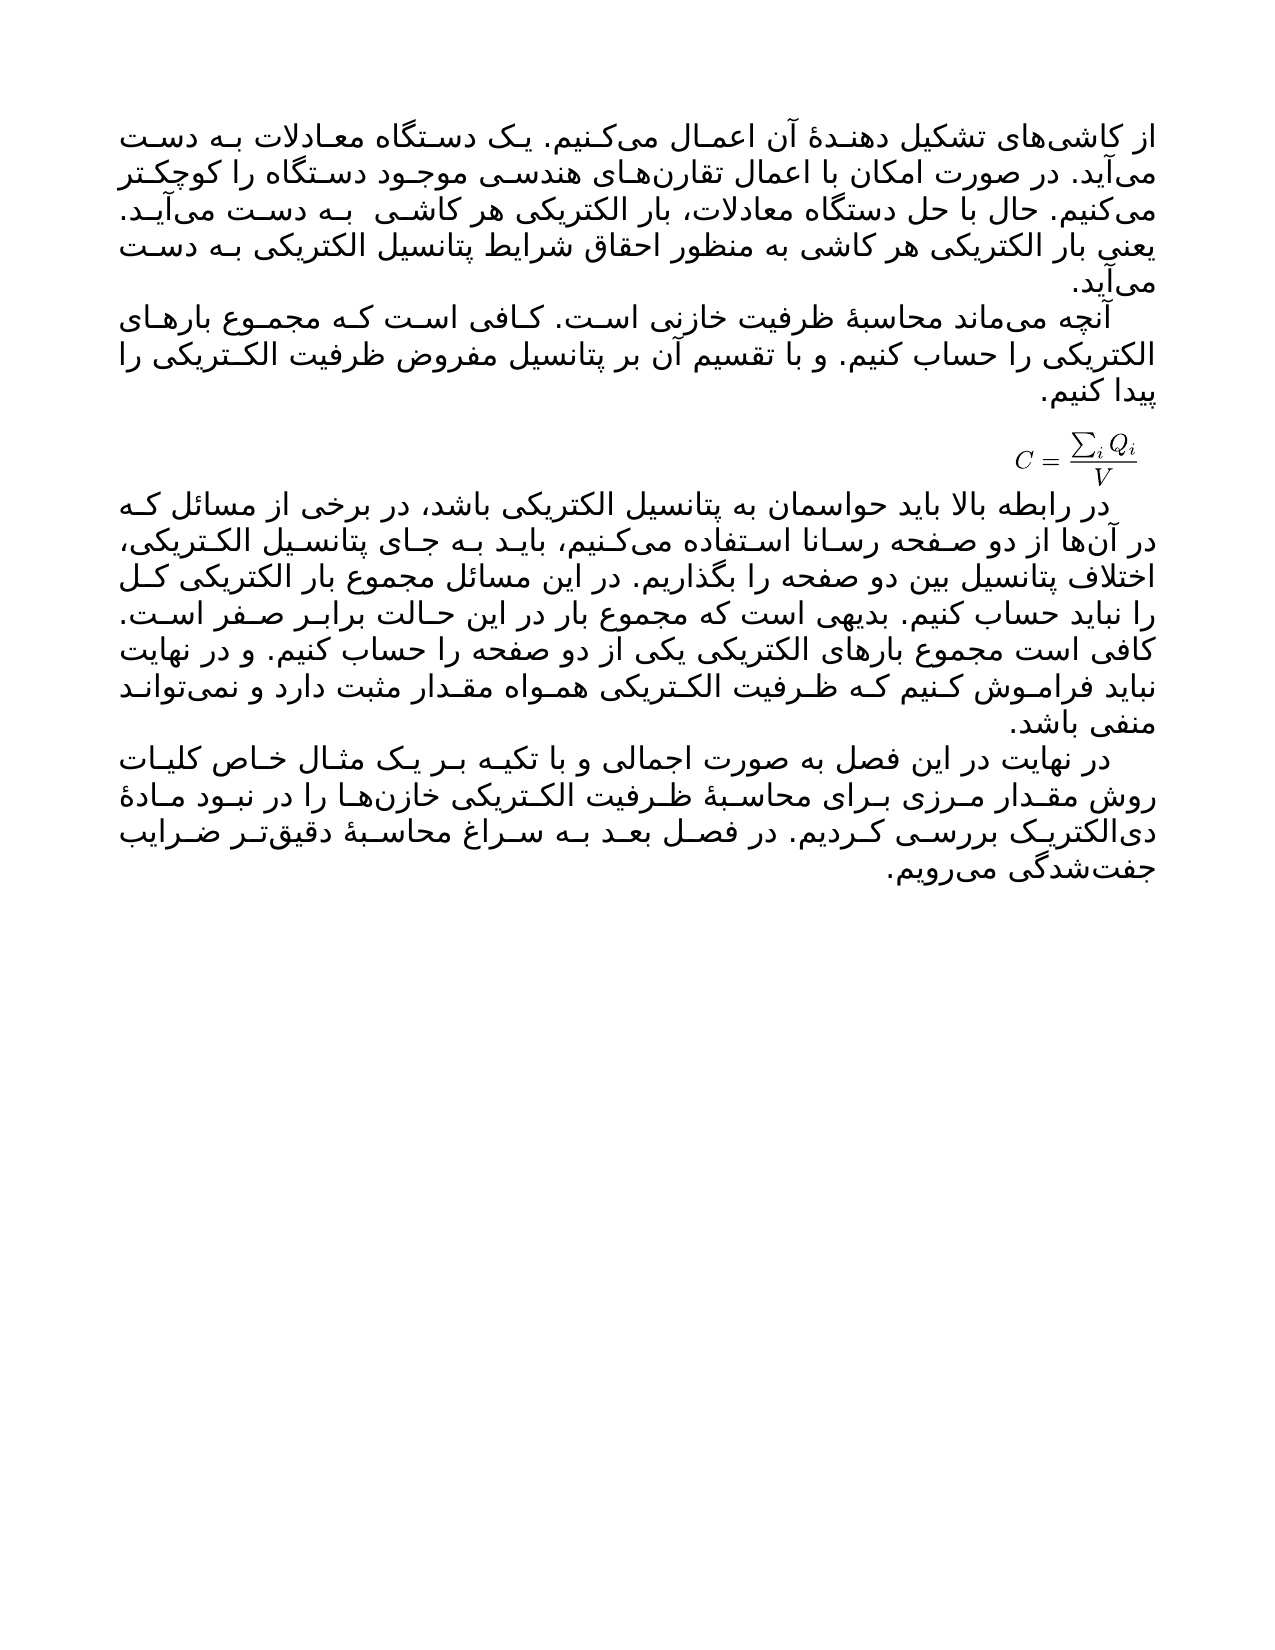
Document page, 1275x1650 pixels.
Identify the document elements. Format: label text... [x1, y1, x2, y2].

text در نهایت در این فصل به صورت اجمالی و با تکیه بر یک مثال خاص کلیات روش مقدار مرزی برای محاسبهٔ ظرفیت الکتریکی خازن‌ها را در نبود مادهٔ دی‌الکتریک بررسی کردیم. در فصل بعد به سراغ محاسبهٔ دقیق‌تر ضرایب جفت‌شدگی می‌رویم. [118, 741, 1157, 886]
text آنچه می‌ماند محاسبهٔ ظرفیت خازنی است. کافی است که مجموع بارهای الکتریکی را حساب کنیم. و با تقسیم آن بر پتانسیل مفروض ظرفیت الکتریکی را پیدا کنیم. [118, 300, 1157, 409]
text تا الآن با مثالی که در کتاب ماکسول مطرح شده است جلو رفتیم. اما کلیت مسأله همین است و اگر بخواهیم مسائل دیگر را حل کنیم باید دقیقاً از روش بالا استفاده کنیم. یعنی صفحات رسانا را به کاشی‌های کوچکتر تقسیم می‌کنیم. سپس ولتاژ هر کاشی را بر حسب بار و و موقعیت فیزیکی صفحات دیگر می‌نویسیم. سپس برای هر یک از صفحات پتانسیل الکتریکی مربوطه را به هر یک از کاشی‌های تشکیل دهندهٔ آن اعمال می‌کنیم. یک دستگاه معادلات به دست می‌آید. در صورت امکان با اعمال تقارن‌های هندسی موجود دستگاه را کوچکتر می‌کنیم. حال با حل دستگاه معادلات، بار الکتریکی هر کاشی به دست می‌آید. یعنی بار الکتریکی هر کاشی به منظور احقاق شرایط پتانسیل الکتریکی به دست می‌آید. [118, 118, 1157, 300]
text در رابطه بالا باید حواسمان به پتانسیل الکتریکی باشد، در برخی از مسائل که در آن‌ها از دو صفحه رسانا استفاده می‌کنیم، باید به جای پتانسیل الکتریکی، اختلاف پتانسیل بین دو صفحه را بگذاریم. در این مسائل مجموع بار الکتریکی کل را نباید حساب کنیم. بدیهی است که مجموع بار در این حالت برابر صفر است. کافی است مجموع بارهای الکتریکی یکی از دو صفحه را حساب کنیم. و در نهایت نباید فراموش کنیم که ظرفیت الکتریکی همواه مقدار مثبت دارد و نمی‌تواند منفی باشد. [118, 409, 1157, 741]
